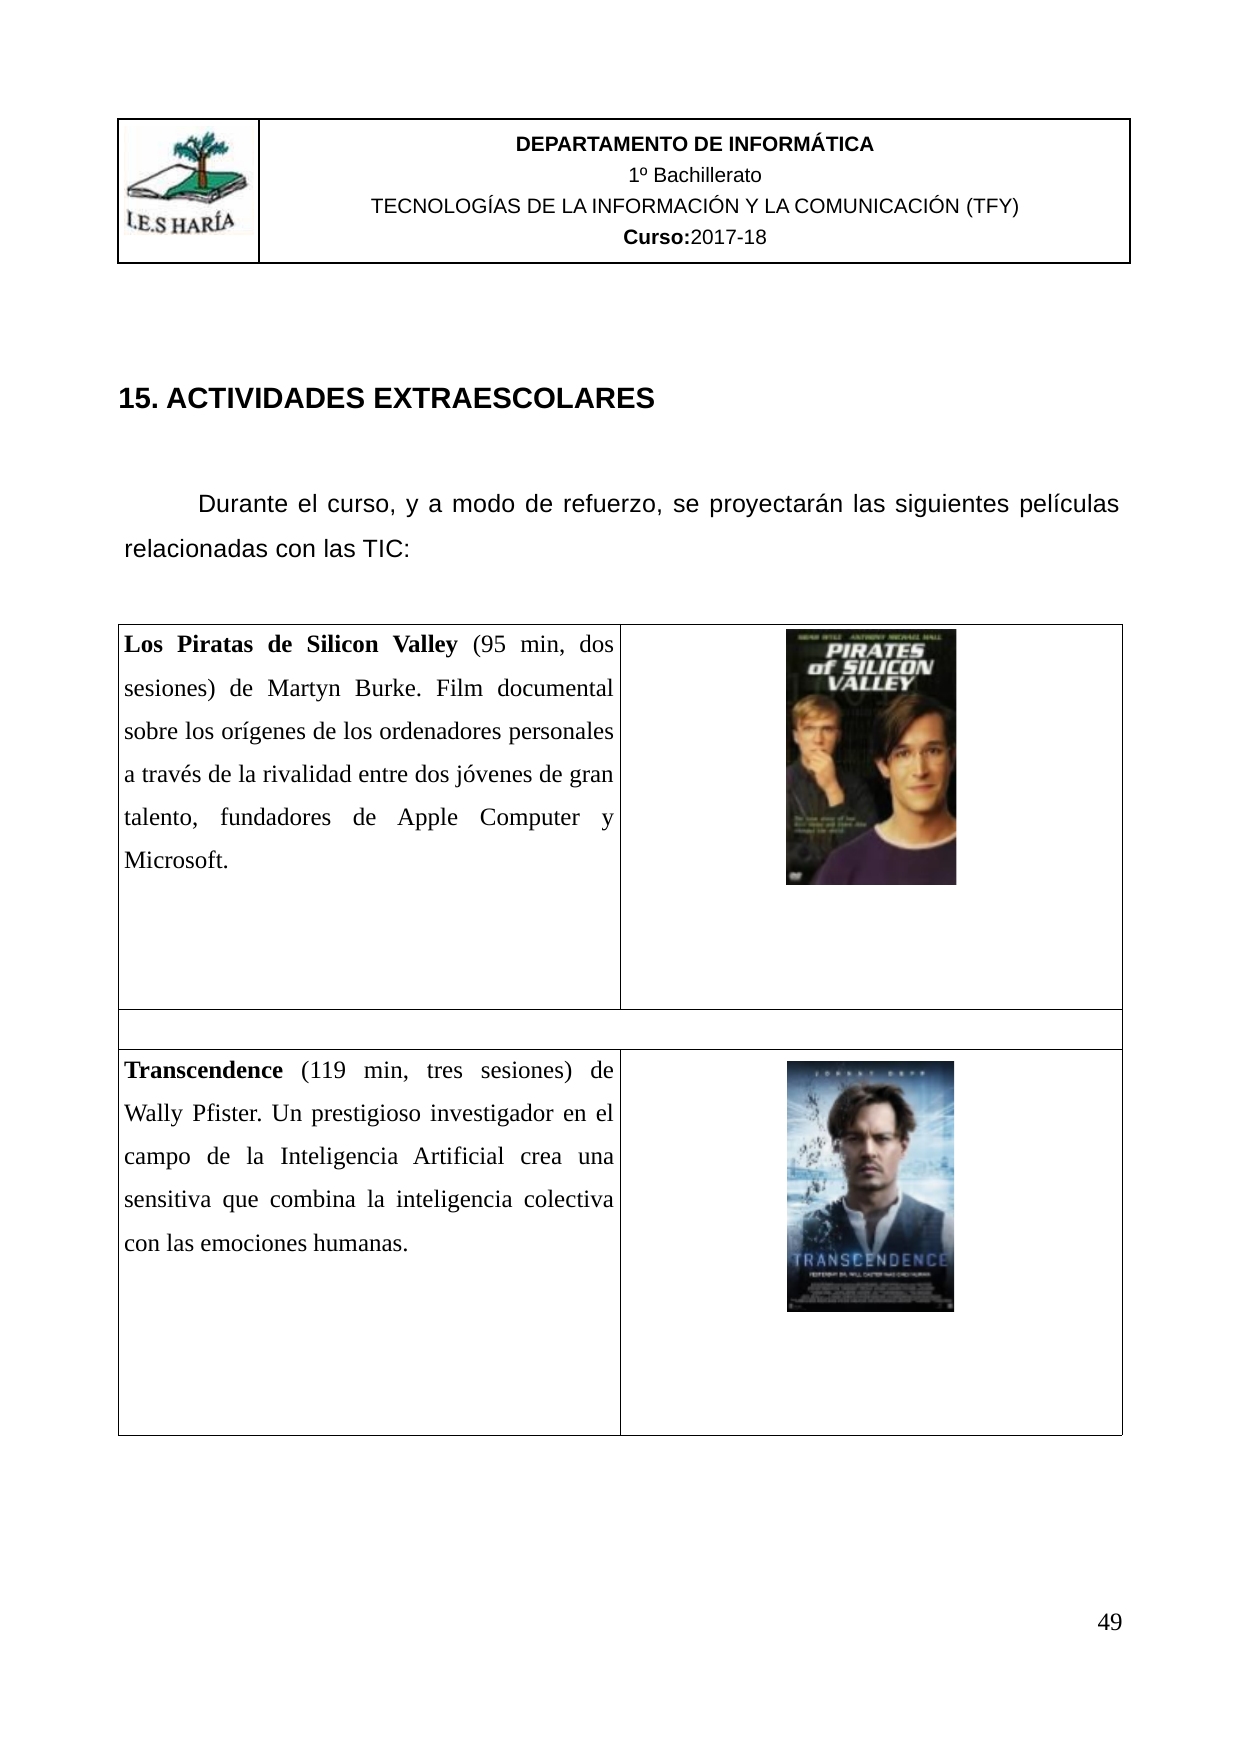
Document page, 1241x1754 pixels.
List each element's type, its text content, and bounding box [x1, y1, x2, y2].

subtitle 15. ACTIVIDADES EXTRAESCOLARES [118, 381, 1122, 415]
picture [787, 1061, 955, 1312]
table_header [621, 625, 1122, 1009]
table_cell [119, 1010, 1122, 1049]
text Durante el curso, y a modo de refuerzo, se proyectarán las siguientes películas relacionadas con las TIC: [124, 489, 1122, 564]
picture [786, 629, 957, 885]
picture [123, 126, 254, 235]
table_cell Transcendence (119 min, tres sesiones) de Wally Pfister. Un prestigioso investigador en el campo de la Inteligencia Artificial crea una sensitiva que combina la inteligencia colectiva con las emociones humanas. [119, 1050, 620, 1435]
table_header Los Piratas de Silicon Valley (95 min, dos sesiones) de Martyn Burke. Film documental sobre los orígenes de los ordenadores personales a través de la rivalidad entre dos jóvenes de gran talento, fundadores de Apple Computer y Microsoft. [119, 625, 620, 1009]
table_cell [621, 1050, 1122, 1435]
